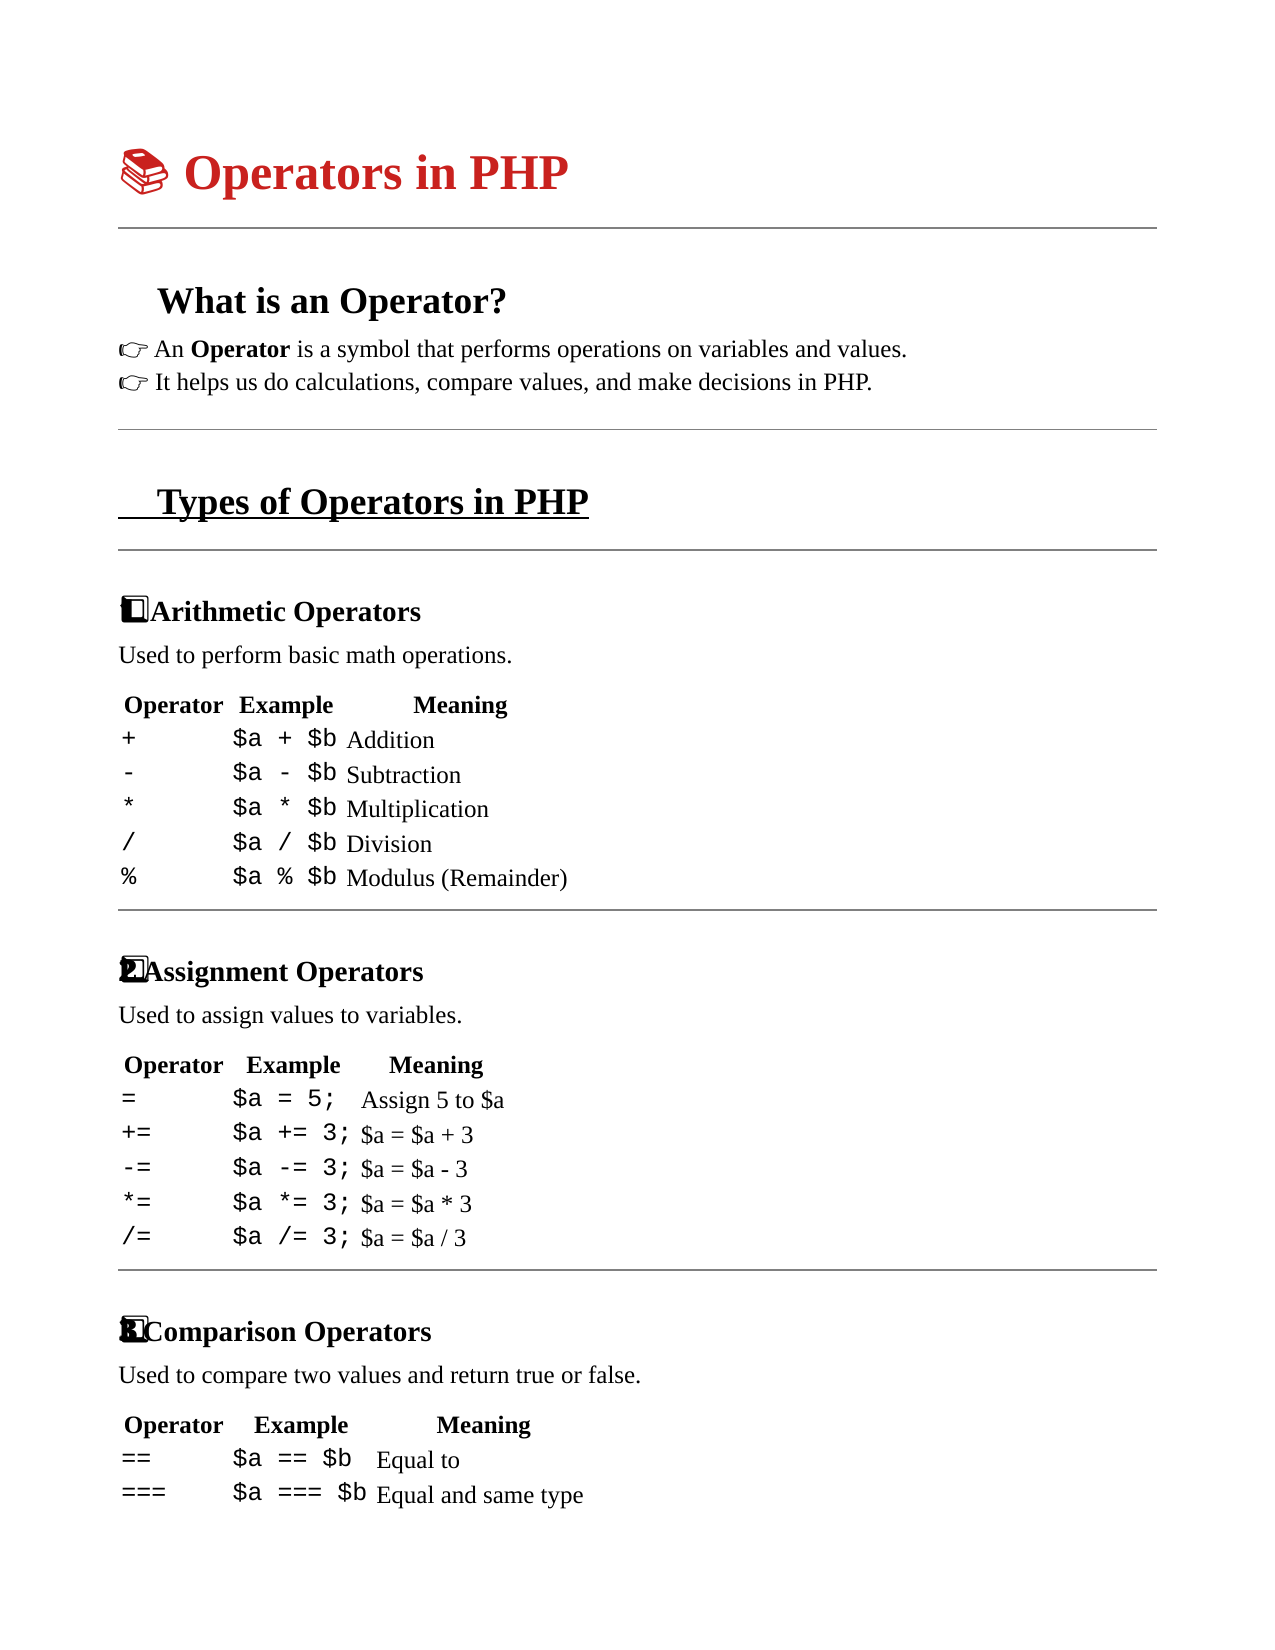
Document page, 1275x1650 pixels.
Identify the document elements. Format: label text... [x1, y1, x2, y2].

table_cell $a / $b [229, 826, 343, 861]
table_cell $a = 5; [229, 1082, 358, 1117]
text Used to assign values to variables. [118, 1000, 1157, 1029]
table_cell Equal and same type [373, 1477, 594, 1511]
table_cell $a - $b [229, 757, 343, 791]
table_cell $a -= 3; [229, 1151, 358, 1186]
table_cell $a = $a + 3 [358, 1117, 515, 1151]
table_cell $a * $b [229, 791, 343, 826]
table_cell += [118, 1117, 229, 1151]
table_cell *= [118, 1186, 229, 1221]
table_cell / [118, 826, 229, 861]
table_cell Modulus (Remainder) [343, 861, 577, 895]
table_header Operator [118, 688, 229, 722]
table_cell + [118, 722, 229, 757]
table_header Meaning [358, 1048, 515, 1082]
table_cell = [118, 1082, 229, 1117]
table_cell % [118, 861, 229, 895]
table_cell $a + $b [229, 722, 343, 757]
table_header Example [229, 1048, 358, 1082]
subtitle 1️⃣ Arithmetic Operators [118, 594, 1157, 628]
table_cell Addition [343, 722, 577, 757]
table_header Operator [118, 1048, 229, 1082]
text Used to perform basic math operations. [118, 640, 1157, 669]
table_header Meaning [343, 688, 577, 722]
table_cell /= [118, 1221, 229, 1255]
table_cell $a /= 3; [229, 1221, 358, 1255]
table_header Operator [118, 1408, 229, 1442]
subtitle 3️⃣ Comparison Operators [118, 1314, 1157, 1348]
table_cell $a = $a * 3 [358, 1186, 515, 1221]
table_cell $a === $b [229, 1477, 373, 1511]
text Used to compare two values and return true or false. [118, 1360, 1157, 1389]
table_cell - [118, 757, 229, 791]
table_cell $a = $a / 3 [358, 1221, 515, 1255]
table_cell $a = $a - 3 [358, 1151, 515, 1186]
table_cell $a == $b [229, 1442, 373, 1477]
table_cell Equal to [373, 1442, 594, 1477]
text 👉 An Operator is a symbol that performs operations on variables and values. 👉 It helps us do calculations, compare values, and make decisions in PHP. [118, 334, 1157, 396]
table_header Example [229, 688, 343, 722]
table_header Example [229, 1408, 373, 1442]
table_header Meaning [373, 1408, 594, 1442]
subtitle ✅ Types of Operators in PHP [118, 479, 1157, 523]
table_cell == [118, 1442, 229, 1477]
table_cell Division [343, 826, 577, 861]
table_cell Subtraction [343, 757, 577, 791]
subtitle 2️⃣ Assignment Operators [118, 954, 1157, 988]
table_cell * [118, 791, 229, 826]
subtitle 📚 Operators in PHP [118, 143, 1157, 201]
table_cell $a *= 3; [229, 1186, 358, 1221]
table_cell Multiplication [343, 791, 577, 826]
subtitle ✅ What is an Operator? [118, 278, 1157, 321]
table_cell -= [118, 1151, 229, 1186]
table_cell $a += 3; [229, 1117, 358, 1151]
table_cell $a % $b [229, 861, 343, 895]
table_cell Assign 5 to $a [358, 1082, 515, 1117]
table_cell === [118, 1477, 229, 1511]
